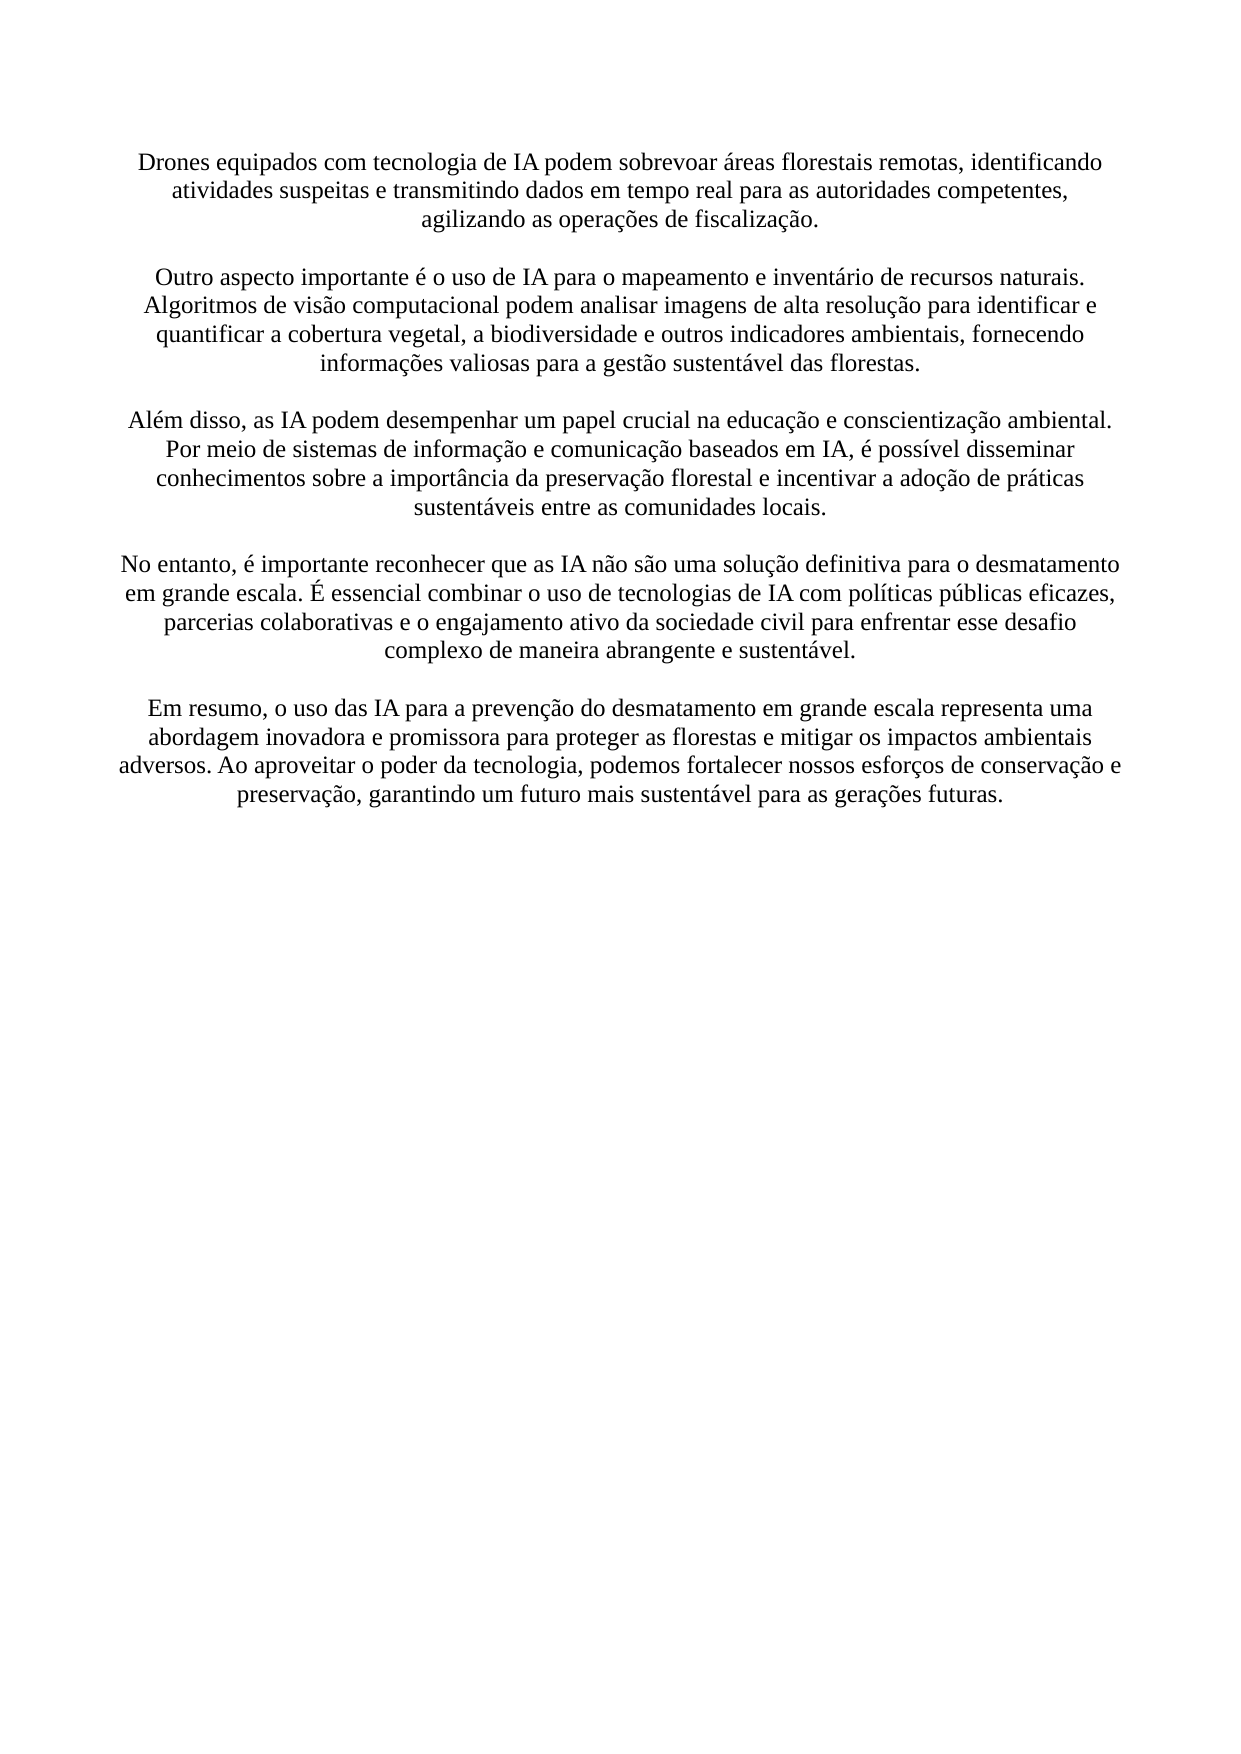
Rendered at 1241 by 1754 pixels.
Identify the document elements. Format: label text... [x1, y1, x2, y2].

text Drones equipados com tecnologia de IA podem sobrevoar áreas florestais remotas, identificando atividades suspeitas e transmitindo dados em tempo real para as autoridades competentes, agilizando as operações de fiscalização. Outro aspecto importante é o uso de IA para o mapeamento e inventário de recursos naturais. Algoritmos de visão computacional podem analisar imagens de alta resolução para identificar e quantificar a cobertura vegetal, a biodiversidade e outros indicadores ambientais, fornecendo informações valiosas para a gestão sustentável das florestas. Além disso, as IA podem desempenhar um papel crucial na educação e conscientização ambiental. Por meio de sistemas de informação e comunicação baseados em IA, é possível disseminar conhecimentos sobre a importância da preservação florestal e incentivar a adoção de práticas sustentáveis ​​entre as comunidades locais. No entanto, é importante reconhecer que as IA não são uma solução definitiva para o desmatamento em grande escala. É essencial combinar o uso de tecnologias de IA com políticas públicas eficazes, parcerias colaborativas e o engajamento ativo da sociedade civil para enfrentar esse desafio complexo de maneira abrangente e sustentável. Em resumo, o uso das IA para a prevenção do desmatamento em grande escala representa uma abordagem inovadora e promissora para proteger as florestas e mitigar os impactos ambientais adversos. Ao aproveitar o poder da tecnologia, podemos fortalecer nossos esforços de conservação e preservação, garantindo um futuro mais sustentável para as gerações futuras. [118, 147, 1122, 1153]
